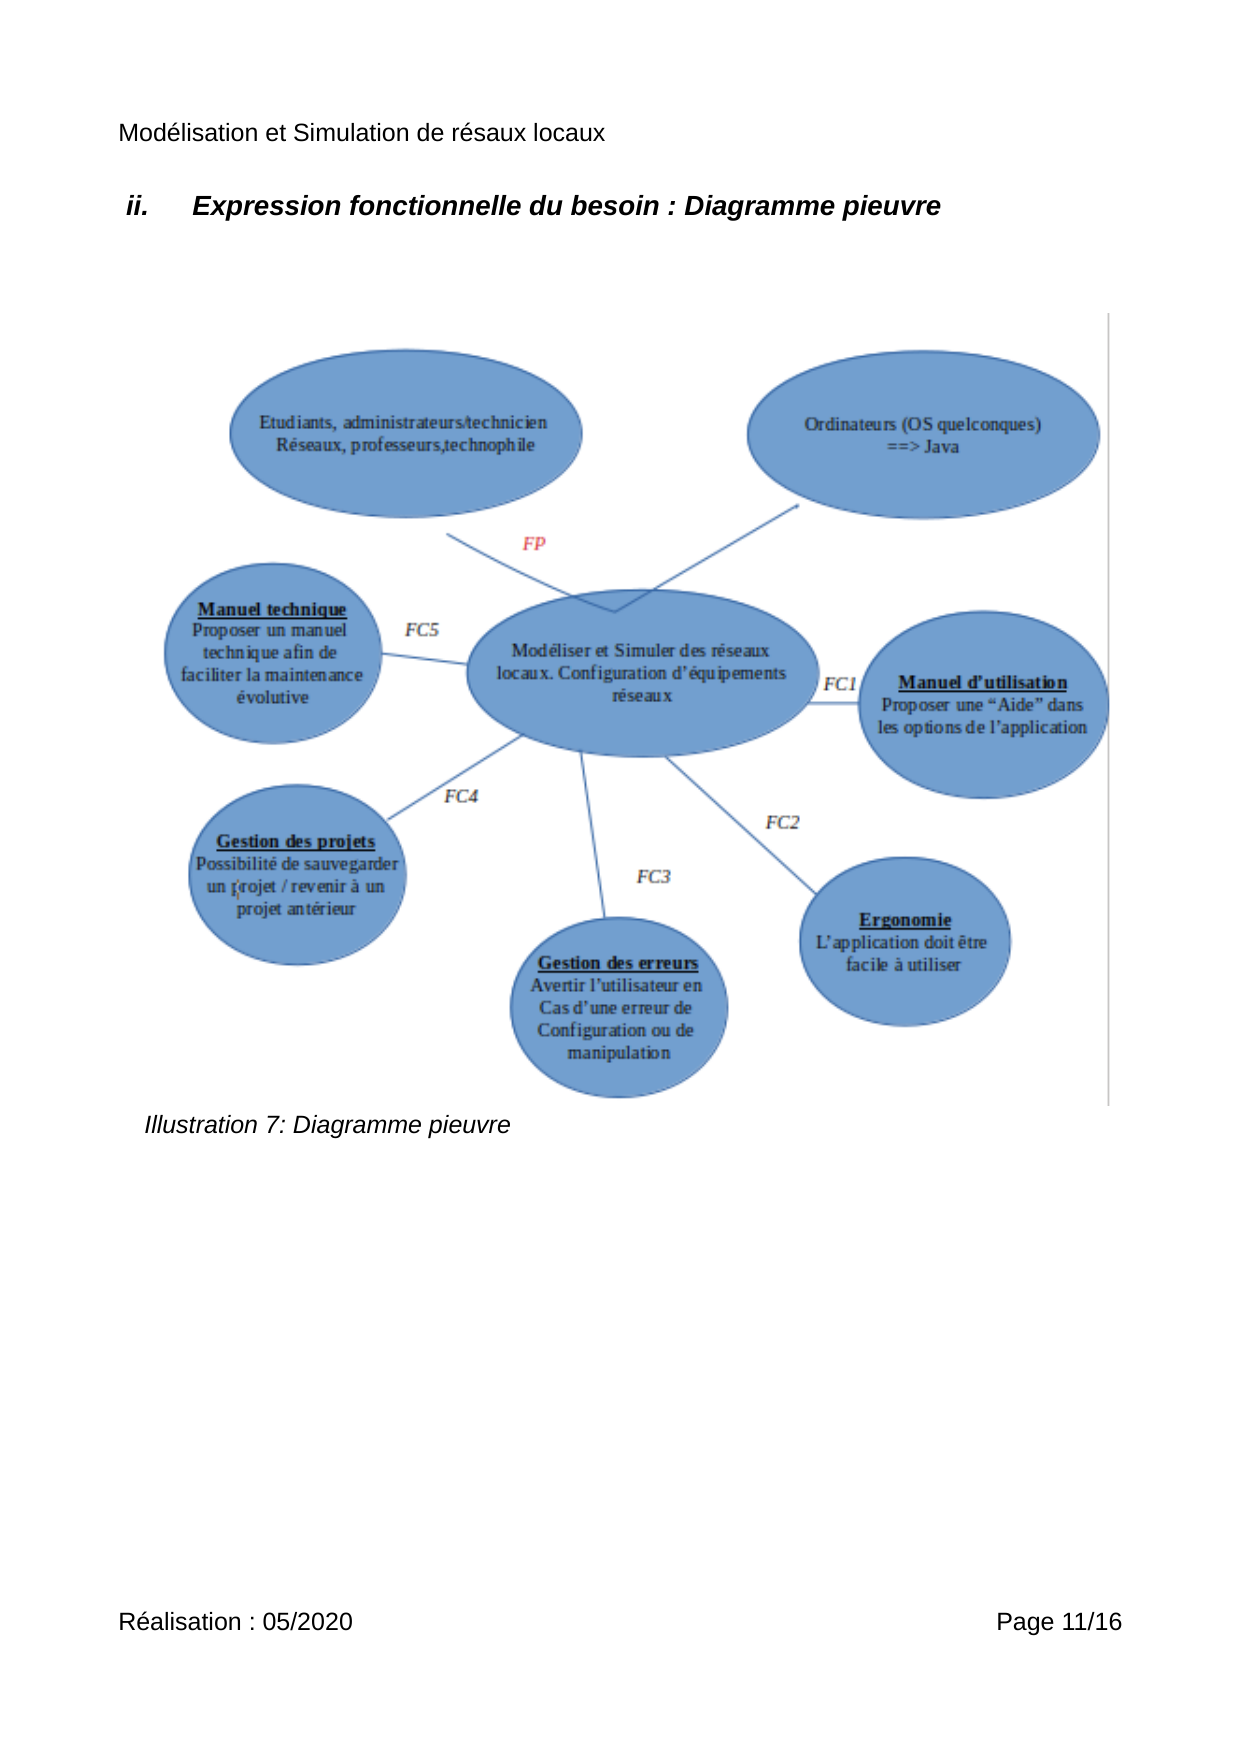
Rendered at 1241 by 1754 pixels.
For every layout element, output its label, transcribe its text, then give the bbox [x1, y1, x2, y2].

subtitle Expression fonctionnelle du besoin : Diagramme pieuvre [118, 189, 1122, 221]
picture [144, 313, 1110, 1106]
text Illustration 7: Diagramme pieuvre [144, 1106, 1109, 1139]
